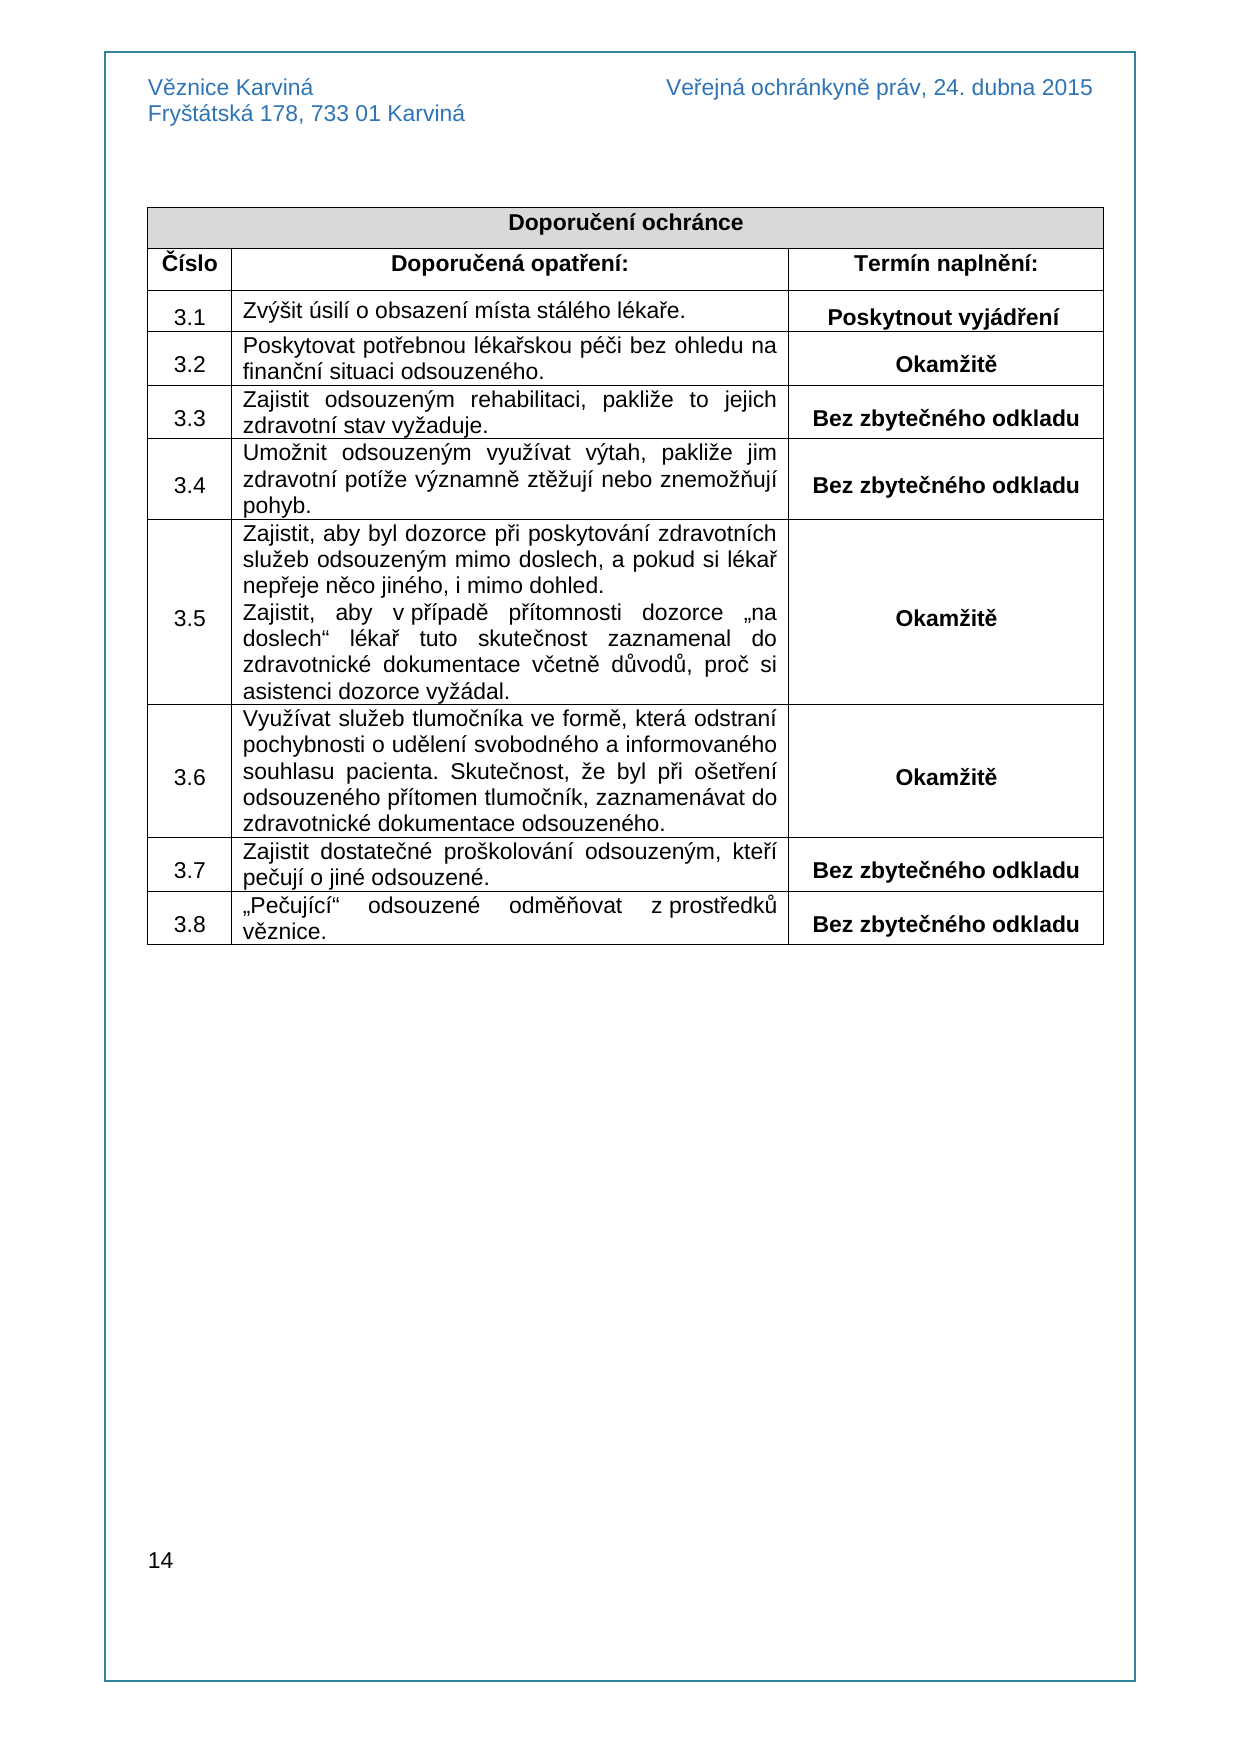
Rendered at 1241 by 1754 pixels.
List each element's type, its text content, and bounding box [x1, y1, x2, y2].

table_cell 3.2 [148, 332, 231, 384]
table_header Doporučení ochránce [148, 208, 1103, 248]
table_cell Doporučená opatření: [232, 249, 788, 289]
table_cell „Pečující“ odsouzené odměňovat z prostředků věznice. [232, 892, 788, 944]
table_cell 3.3 [148, 386, 231, 438]
table_cell 3.6 [148, 705, 231, 837]
table_cell Okamžitě [789, 520, 1103, 704]
table_cell Využívat služeb tlumočníka ve formě, která odstraní pochybnosti o udělení svobodného a informovaného souhlasu pacienta. Skutečnost, že byl při ošetření odsouzeného přítomen tlumočník, zaznamenávat do zdravotnické dokumentace odsouzeného. [232, 705, 788, 837]
table_cell Poskytnout vyjádření [789, 291, 1103, 331]
table_cell 3.8 [148, 892, 231, 944]
table_cell Bez zbytečného odkladu [789, 386, 1103, 438]
table_cell Číslo [148, 249, 231, 289]
table_cell Zajistit, aby byl dozorce při poskytování zdravotních služeb odsouzeným mimo doslech, a pokud si lékař nepřeje něco jiného, i mimo dohled. Zajistit, aby v případě přítomnosti dozorce „na doslech“ lékař tuto skutečnost zaznamenal do zdravotnické dokumentace včetně důvodů, proč si asistenci dozorce vyžádal. [232, 520, 788, 704]
table_cell Bez zbytečného odkladu [789, 838, 1103, 891]
table_cell Okamžitě [789, 705, 1103, 837]
table_cell Zajistit odsouzeným rehabilitaci, pakliže to jejich zdravotní stav vyžaduje. [232, 386, 788, 438]
table_cell Okamžitě [789, 332, 1103, 384]
table_cell 3.1 [148, 291, 231, 331]
table_cell Termín naplnění: [789, 249, 1103, 289]
table_cell Zvýšit úsilí o obsazení místa stálého lékaře. [232, 291, 788, 331]
table_cell Bez zbytečného odkladu [789, 439, 1103, 518]
table_cell 3.4 [148, 439, 231, 518]
table_cell Umožnit odsouzeným využívat výtah, pakliže jim zdravotní potíže významně ztěžují nebo znemožňují pohyb. [232, 439, 788, 518]
table_cell 3.5 [148, 520, 231, 704]
table_cell Bez zbytečného odkladu [789, 892, 1103, 944]
table_cell 3.7 [148, 838, 231, 891]
table_cell Zajistit dostatečné proškolování odsouzeným, kteří pečují o jiné odsouzené. [232, 838, 788, 891]
table_cell Poskytovat potřebnou lékařskou péči bez ohledu na finanční situaci odsouzeného. [232, 332, 788, 384]
